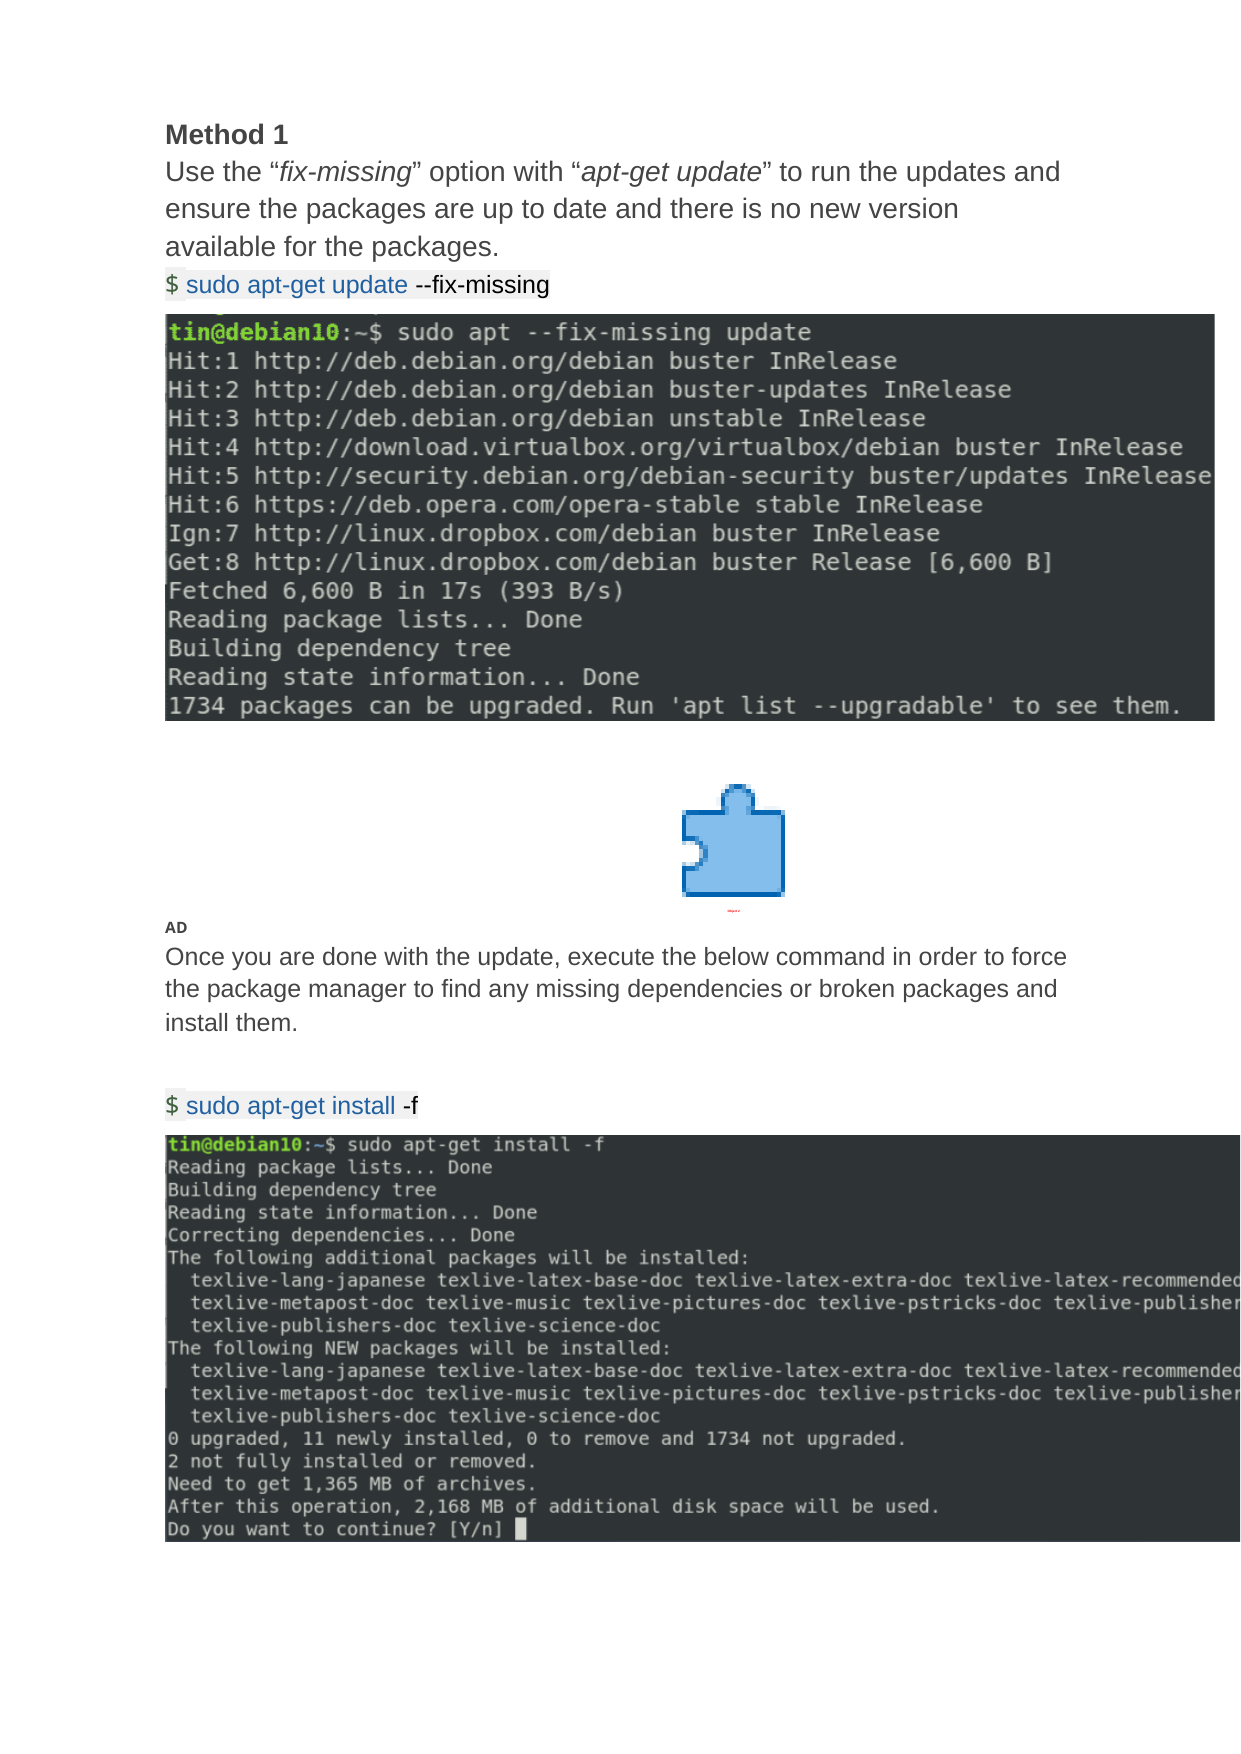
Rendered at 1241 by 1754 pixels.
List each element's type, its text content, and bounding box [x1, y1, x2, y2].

text Method 1 [165, 118, 1075, 151]
picture [165, 314, 1215, 721]
picture [165, 1135, 1241, 1542]
text $ sudo apt-get install -f [165, 1087, 1075, 1121]
text Use the “fix-missing” option with “apt-get update” to run the updates and ensure the packages are up to date and there is no new version available for the packages. [165, 155, 1075, 262]
text $ sudo apt-get update --fix-missing [165, 267, 1075, 301]
text AD [165, 917, 1075, 938]
text Once you are done with the update, execute the below command in order to force the package manager to find any missing dependencies or broken packages and install them. [165, 941, 1075, 1036]
